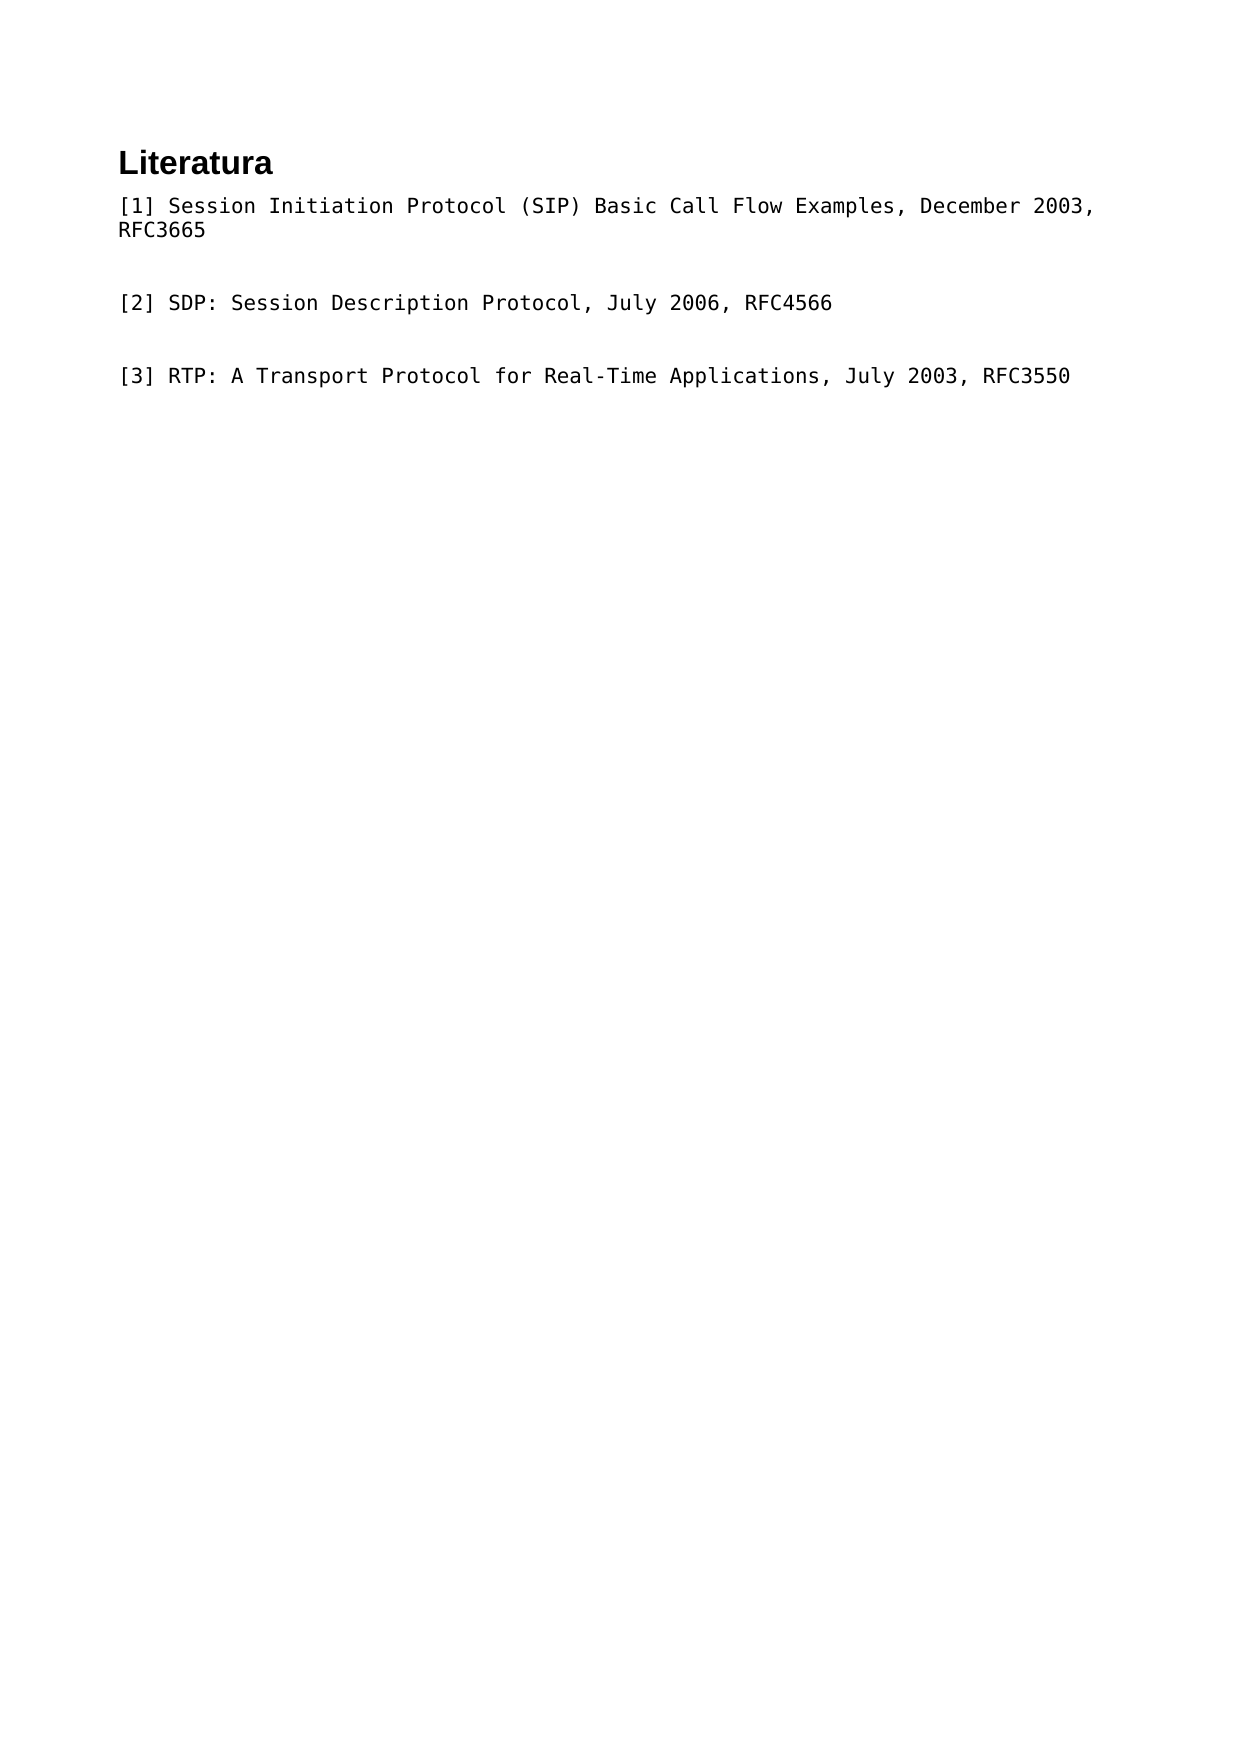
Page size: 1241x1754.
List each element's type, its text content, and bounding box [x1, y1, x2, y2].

text [1] Session Initiation Protocol (SIP) Basic Call Flow Examples, December 2003, RFC3665 [118, 194, 1122, 243]
subtitle Literatura [118, 143, 1122, 182]
text [3] RTP: A Transport Protocol for Real-Time Applications, July 2003, RFC3550 [118, 364, 1122, 388]
text [2] SDP: Session Description Protocol, July 2006, RFC4566 [118, 291, 1122, 316]
